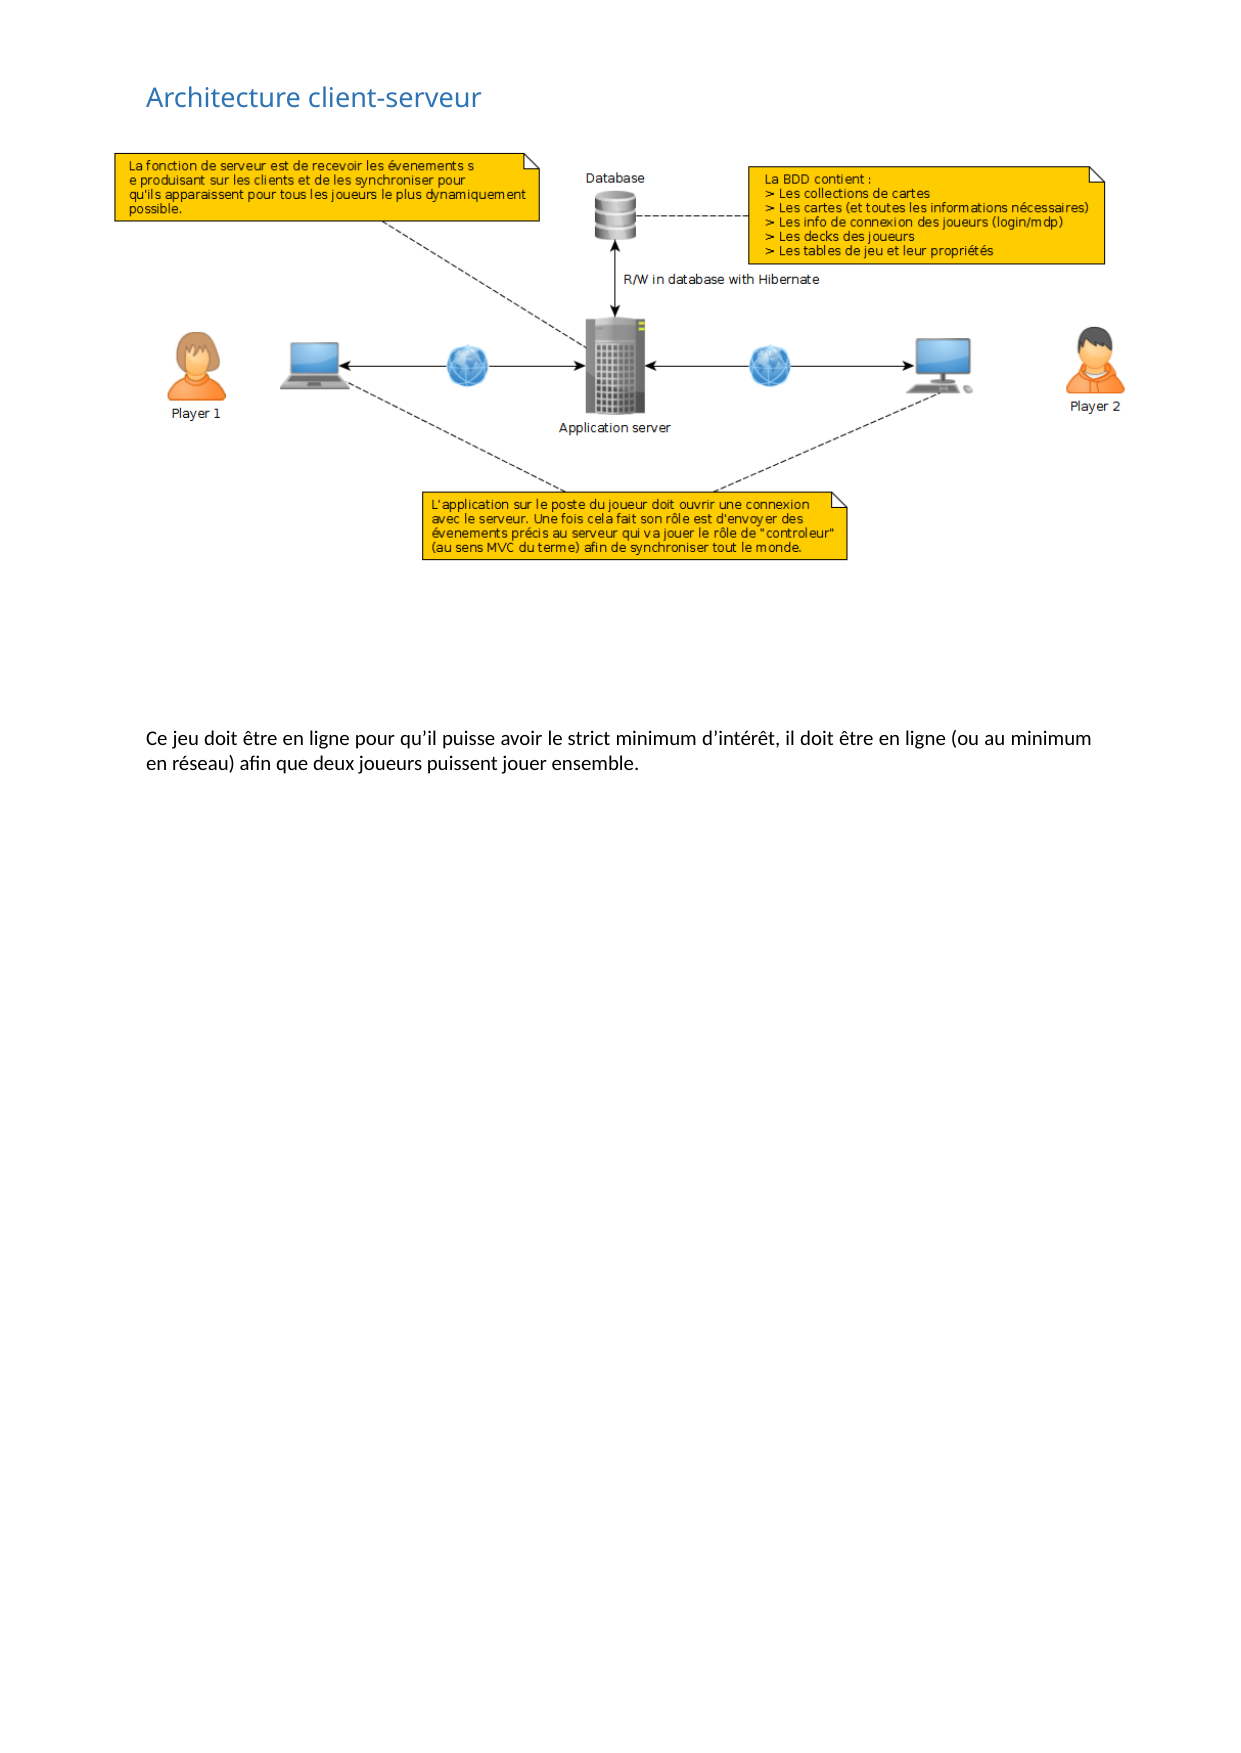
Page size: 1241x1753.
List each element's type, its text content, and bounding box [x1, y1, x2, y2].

subtitle Architecture client-serveur [146, 78, 1094, 115]
list Ce jeu doit être en ligne pour qu’il puisse avoir le strict minimum d’intérêt, il doit être en ligne (ou au minimum en réseau) afin que deux joueurs puissent jouer ensemble. [146, 725, 1094, 776]
